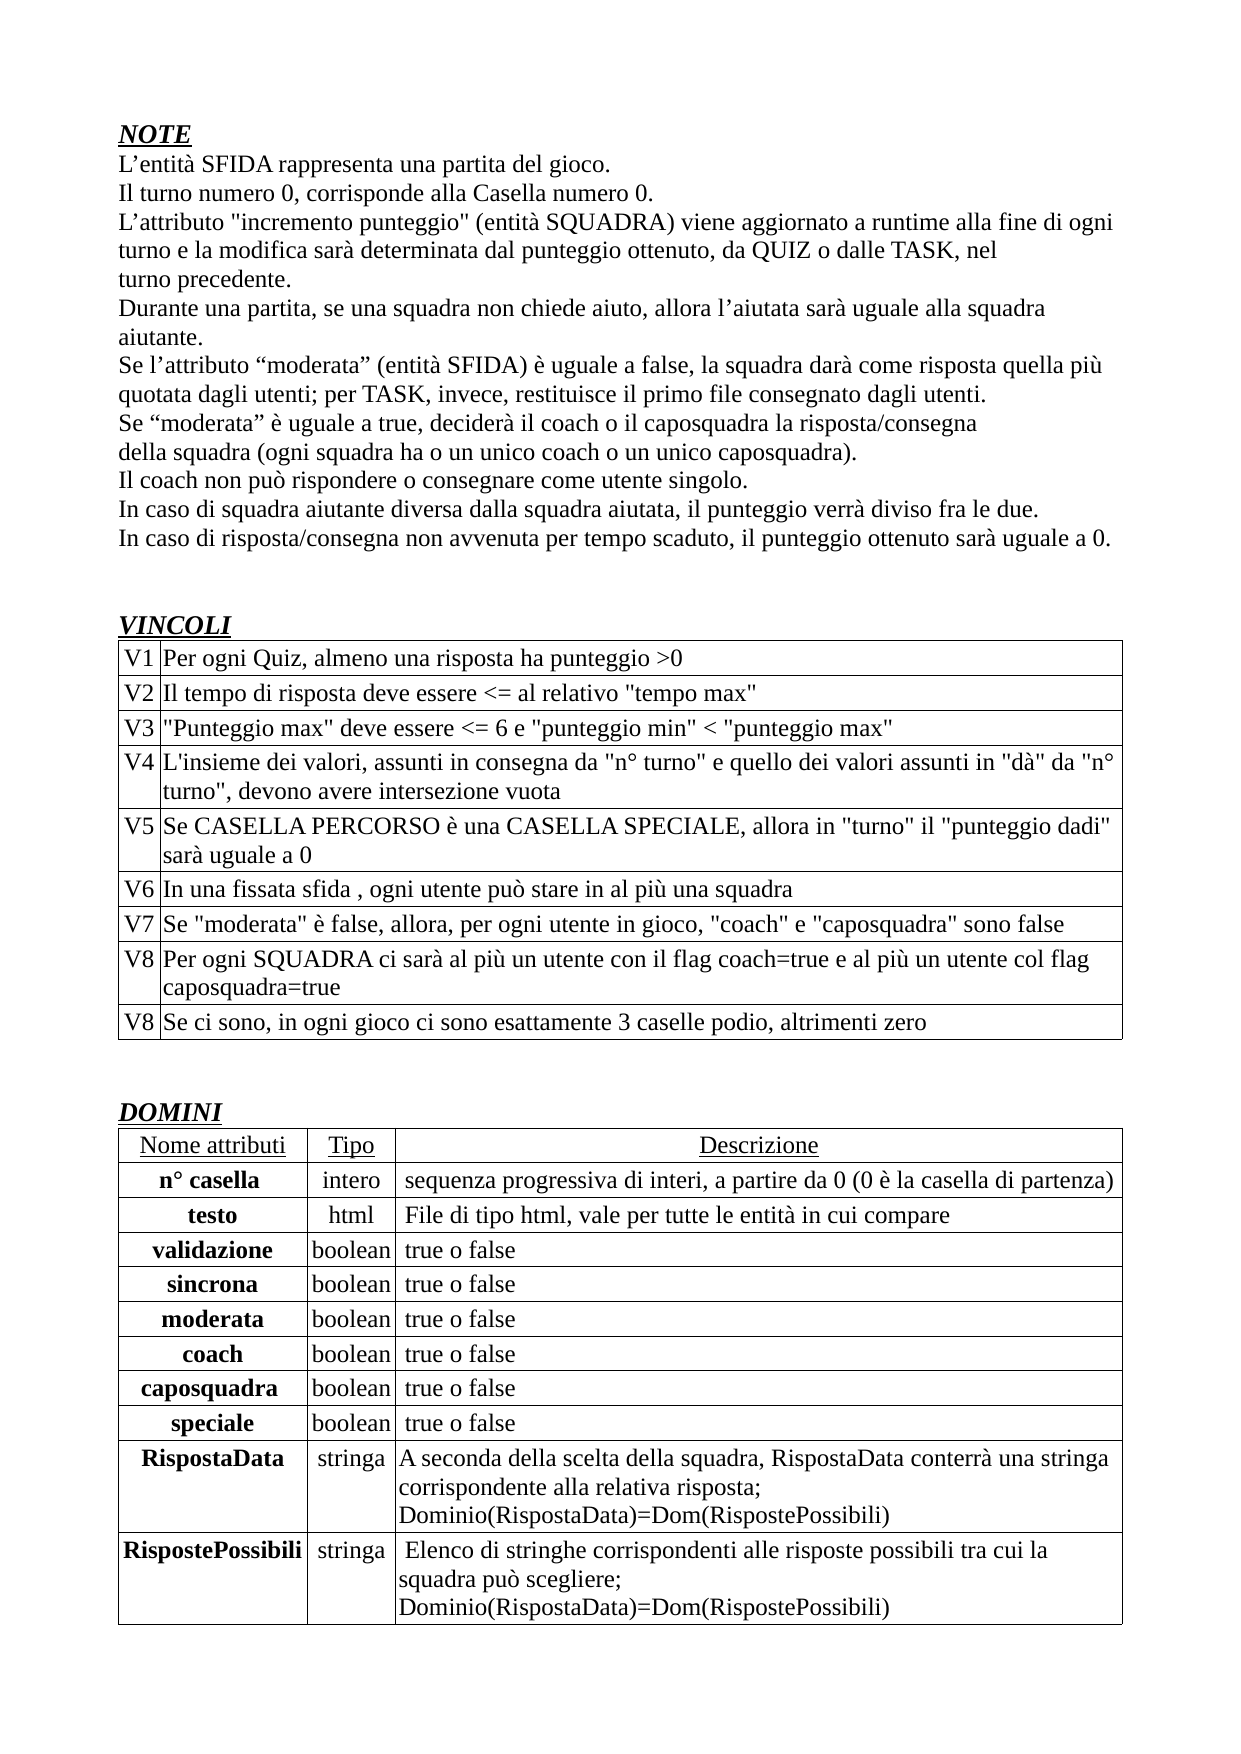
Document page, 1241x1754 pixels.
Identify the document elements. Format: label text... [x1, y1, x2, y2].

table_cell boolean [308, 1371, 395, 1405]
table_cell speciale [119, 1406, 307, 1440]
table_cell sequenza progressiva di interi, a partire da 0 (0 è la casella di partenza) [396, 1163, 1122, 1197]
text Il turno numero 0, corrisponde alla Casella numero 0. [118, 178, 1122, 207]
table_cell boolean [308, 1267, 395, 1301]
table_cell L'insieme dei valori, assunti in consegna da "n° turno" e quello dei valori assunti in "dà" da "n° turno", devono avere intersezione vuota [161, 746, 1122, 808]
table_cell caposquadra [119, 1371, 307, 1405]
text VINCOLI [118, 609, 1122, 640]
table_cell V8 [119, 942, 160, 1004]
table_cell validazione [119, 1233, 307, 1266]
table_cell boolean [308, 1302, 395, 1336]
table_cell sincrona [119, 1267, 307, 1301]
table_cell Il tempo di risposta deve essere <= al relativo "tempo max" [161, 676, 1122, 710]
table_cell stringa [308, 1533, 395, 1624]
table_cell moderata [119, 1302, 307, 1336]
table_cell html [308, 1198, 395, 1232]
table_cell boolean [308, 1337, 395, 1370]
text turno precedente. [118, 264, 1122, 293]
text In caso di squadra aiutante diversa dalla squadra aiutata, il punteggio verrà diviso fra le due. [118, 494, 1122, 523]
table_cell true o false [396, 1302, 1122, 1336]
text della squadra (ogni squadra ha o un unico coach o un unico caposquadra). [118, 437, 1122, 466]
text L’attributo "incremento punteggio" (entità SQUADRA) viene aggiornato a runtime alla fine di ogni turno e la modifica sarà determinata dal punteggio ottenuto, da QUIZ o dalle TASK, nel [118, 207, 1122, 264]
table_cell A seconda della scelta della squadra, RispostaData conterrà una stringa corrispondente alla relativa risposta; Dominio(RispostaData)=Dom(RispostePossibili) [396, 1441, 1122, 1532]
table_cell true o false [396, 1267, 1122, 1301]
text Se l’attributo “moderata” (entità SFIDA) è uguale a false, la squadra darà come risposta quella più quotata dagli utenti; per TASK, invece, restituisce il primo file consegnato dagli utenti. [118, 351, 1122, 408]
table_cell true o false [396, 1406, 1122, 1440]
table_cell Se CASELLA PERCORSO è una CASELLA SPECIALE, allora in "turno" il "punteggio dadi" sarà uguale a 0 [161, 809, 1122, 871]
table_cell testo [119, 1198, 307, 1232]
table_cell stringa [308, 1441, 395, 1532]
table_cell RispostaData [119, 1441, 307, 1532]
table_cell boolean [308, 1233, 395, 1266]
table_header Descrizione [396, 1129, 1122, 1162]
table_header Nome attributi [119, 1129, 307, 1162]
text In caso di risposta/consegna non avvenuta per tempo scaduto, il punteggio ottenuto sarà uguale a 0. [118, 523, 1122, 552]
table_cell V8 [119, 1005, 160, 1039]
table_cell Se ci sono, in ogni gioco ci sono esattamente 3 caselle podio, altrimenti zero [161, 1005, 1122, 1039]
table_header Per ogni Quiz, almeno una risposta ha punteggio >0 [161, 641, 1122, 675]
table_cell In una fissata sfida , ogni utente può stare in al più una squadra [161, 872, 1122, 906]
table_header Tipo [308, 1129, 395, 1162]
table_cell n° casella [119, 1163, 307, 1197]
text DOMINI [118, 1096, 1122, 1128]
table_cell V2 [119, 676, 160, 710]
table_cell intero [308, 1163, 395, 1197]
table_cell Per ogni SQUADRA ci sarà al più un utente con il flag coach=true e al più un utente col flag caposquadra=true [161, 942, 1122, 1004]
table_cell boolean [308, 1406, 395, 1440]
table_cell coach [119, 1337, 307, 1370]
table_cell V4 [119, 746, 160, 808]
table_cell Se "moderata" è false, allora, per ogni utente in gioco, "coach" e "caposquadra" sono false [161, 907, 1122, 941]
text Se “moderata” è uguale a true, deciderà il coach o il caposquadra la risposta/consegna [118, 408, 1122, 437]
table_cell RispostePossibili [119, 1533, 307, 1624]
table_cell true o false [396, 1233, 1122, 1266]
text Durante una partita, se una squadra non chiede aiuto, allora l’aiutata sarà uguale alla squadra aiutante. [118, 293, 1122, 351]
table_cell true o false [396, 1337, 1122, 1370]
table_cell Elenco di stringhe corrispondenti alle risposte possibili tra cui la squadra può scegliere; Dominio(RispostaData)=Dom(RispostePossibili) [396, 1533, 1122, 1624]
table_cell "Punteggio max" deve essere <= 6 e "punteggio min" < "punteggio max" [161, 711, 1122, 744]
table_header V1 [119, 641, 160, 675]
text L’entità SFIDA rappresenta una partita del gioco. [118, 149, 1122, 178]
text NOTE [118, 118, 1122, 149]
text Il coach non può rispondere o consegnare come utente singolo. [118, 466, 1122, 494]
table_cell V5 [119, 809, 160, 871]
table_cell File di tipo html, vale per tutte le entità in cui compare [396, 1198, 1122, 1232]
table_cell V7 [119, 907, 160, 941]
table_cell true o false [396, 1371, 1122, 1405]
table_cell V6 [119, 872, 160, 906]
table_cell V3 [119, 711, 160, 744]
